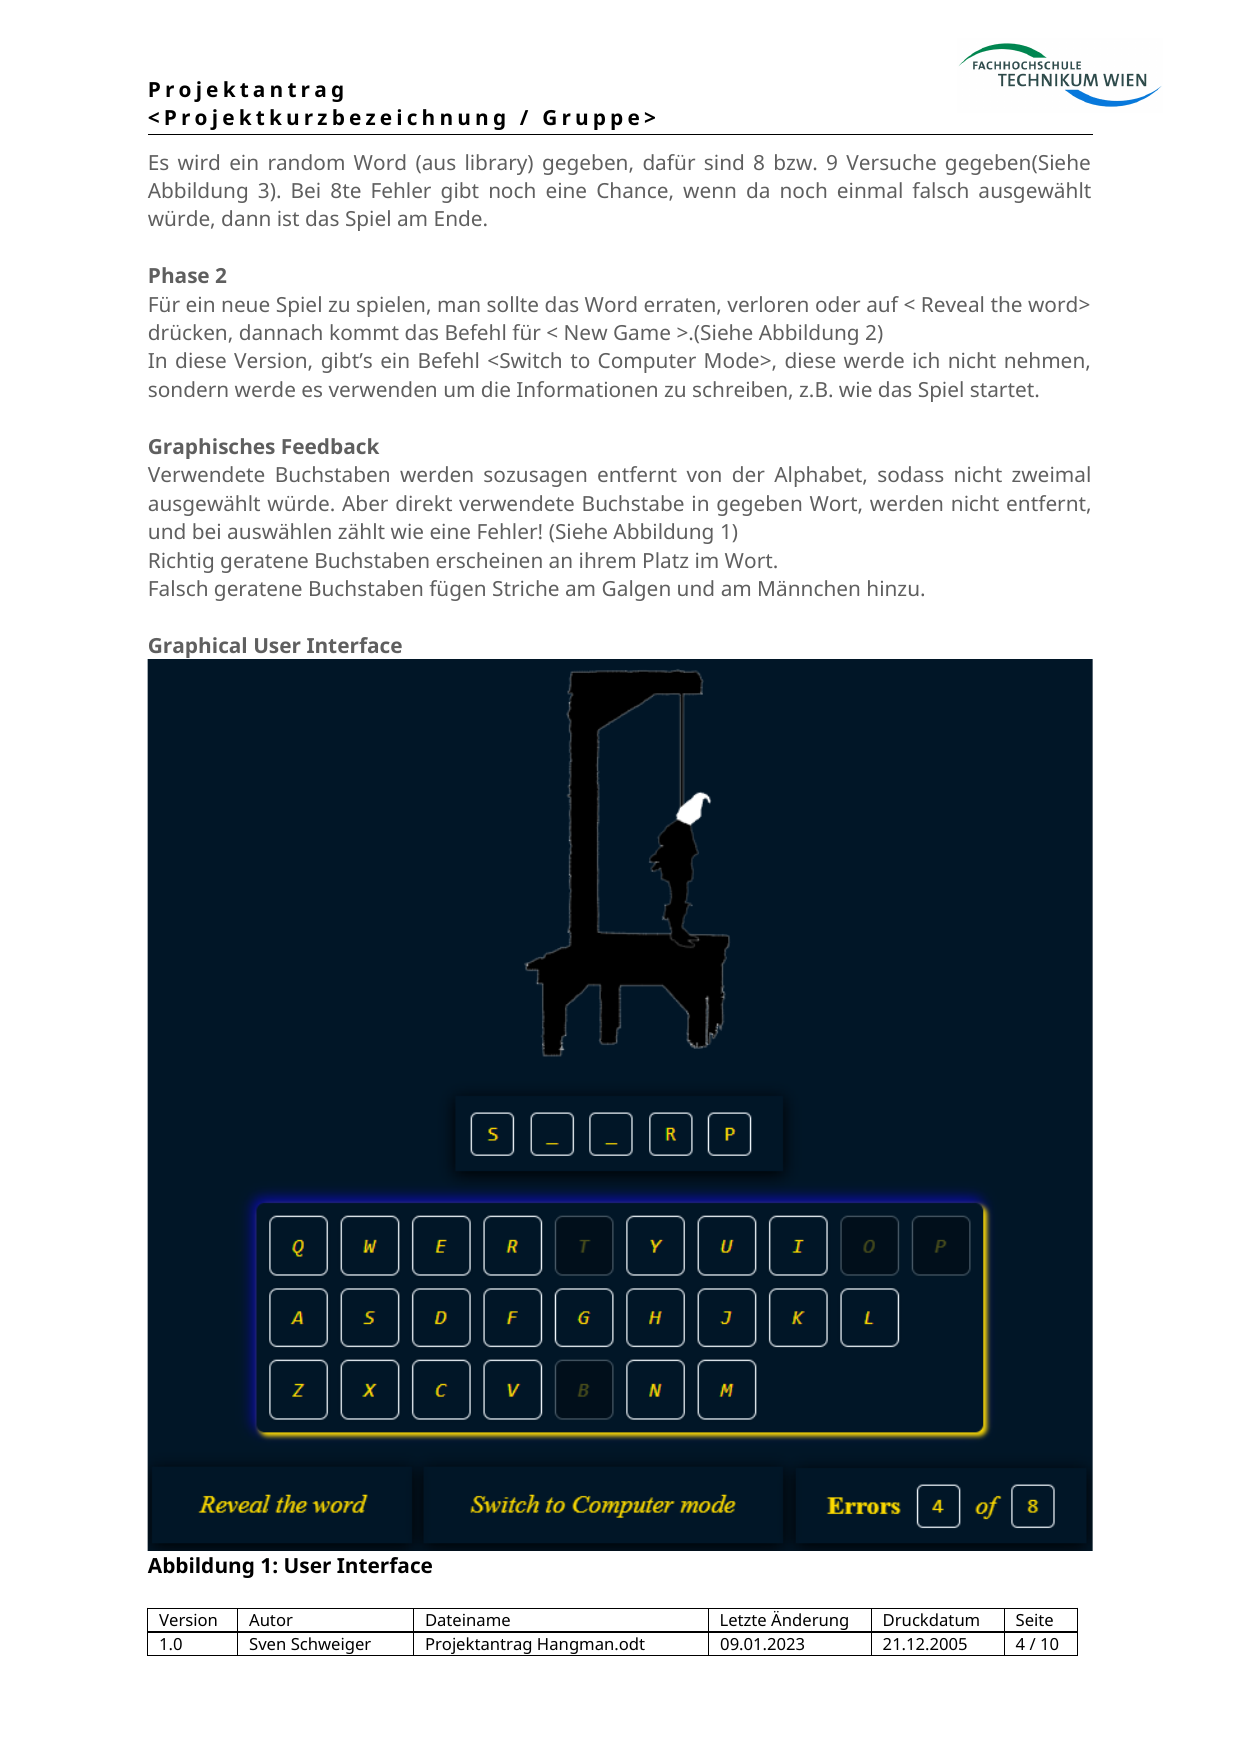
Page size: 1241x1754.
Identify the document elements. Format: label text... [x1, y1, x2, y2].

text Abbildung 1: User Interface [148, 1551, 1093, 1579]
picture [147, 659, 1093, 1551]
text Graphisches Feedback [148, 432, 1093, 460]
text Falsch geratene Buchstaben fügen Striche am Galgen und am Männchen hinzu. [148, 574, 1093, 603]
text Für ein neue Spiel zu spielen, man sollte das Word erraten, verloren oder auf < Reveal the word> drücken, dannach kommt das Befehl für < New Game >.(Siehe Abbildung 2) [148, 290, 1093, 347]
text Verwendete Buchstaben werden sozusagen entfernt von der Alphabet, sodass nicht zweimal ausgewählt würde. Aber direkt verwendete Buchstabe in gegeben Wort, werden nicht entfernt, und bei auswählen zählt wie eine Fehler! (Siehe Abbildung 1) [148, 460, 1093, 546]
picture [956, 38, 1163, 113]
text Es wird ein random Word (aus library) gegeben, dafür sind 8 bzw. 9 Versuche gegeben(Siehe Abbildung 3). Bei 8te Fehler gibt noch eine Chance, wenn da noch einmal falsch ausgewählt würde, dann ist das Spiel am Ende. [148, 148, 1093, 233]
text Phase 2 [148, 261, 1093, 290]
text Richtig geratene Buchstaben erscheinen an ihrem Platz im Wort. [148, 546, 1093, 574]
text Graphical User Interface [148, 631, 1093, 659]
text In diese Version, gibt’s ein Befehl <Switch to Computer Mode>, diese werde ich nicht nehmen, sondern werde es verwenden um die Informationen zu schreiben, z.B. wie das Spiel startet. [148, 347, 1093, 403]
